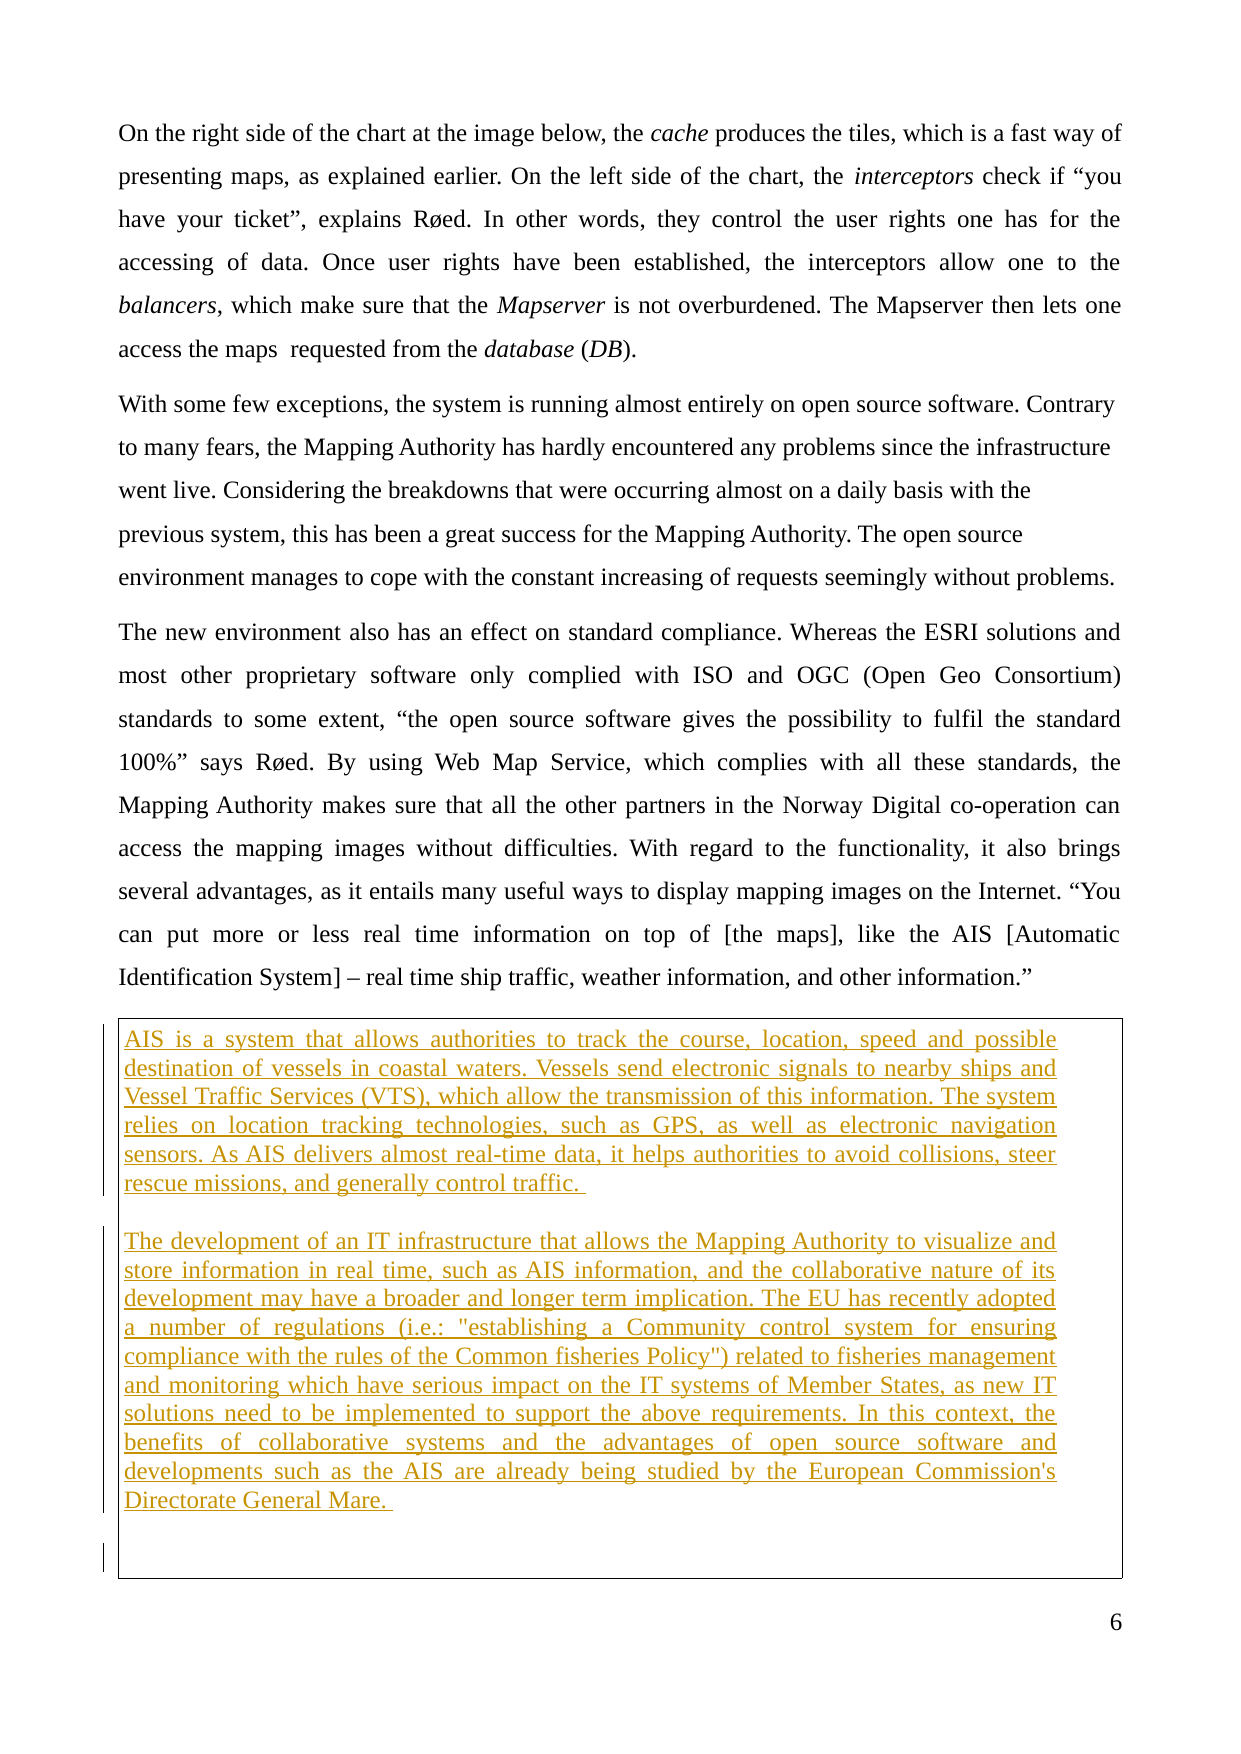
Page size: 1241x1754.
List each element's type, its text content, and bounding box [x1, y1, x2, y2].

text With some few exceptions, the system is running almost entirely on open source software. Contrary to many fears, the Mapping Authority has hardly encountered any problems since the infrastructure went live. Considering the breakdowns that were occurring almost on a daily basis with the previous system, this has been a great success for the Mapping Authority. The open source environment manages to cope with the constant increasing of requests seemingly without problems. [118, 389, 1122, 591]
text On the right side of the chart at the image below, the cache produces the tiles, which is a fast way of presenting maps, as explained earlier. On the left side of the chart, the interceptors check if “you have your ticket”, explains Røed. In other words, they control the user rights one has for the accessing of data. Once user rights have been established, the interceptors allow one to the balancers, which make sure that the Mapserver is not overburdened. The Mapserver then lets one access the maps requested from the database (DB). [118, 118, 1122, 362]
text The new environment also has an effect on standard compliance. Whereas the ESRI solutions and most other proprietary software only complied with ISO and OGC (Open Geo Consortium) standards to some extent, “the open source software gives the possibility to fulfil the standard 100%” says Røed. By using Web Map Service, which complies with all these standards, the Mapping Authority makes sure that all the other partners in the Norway Digital co-operation can access the mapping images without difficulties. With regard to the functionality, it also brings several advantages, as it entails many useful ways to display mapping images on the Internet. “You can put more or less real time information on top of [the maps], like the AIS [Automatic Identification System] – real time ship traffic, weather information, and other information.” [118, 617, 1122, 991]
table_header AIS is a system that allows authorities to track the course, location, speed and possible destination of vessels in coastal waters. Vessels send electronic signals to nearby ships and Vessel Traffic Services (VTS), which allow the transmission of this information. The system relies on location tracking technologies, such as GPS, as well as electronic navigation sensors. As AIS delivers almost real-time data, it helps authorities to avoid collisions, steer rescue missions, and generally control traffic. The development of an IT infrastructure that allows the Mapping Authority to visualize and store information in real time, such as AIS information, and the collaborative nature of its development may have a broader and longer term implication. The EU has recently adopted a number of regulations (i.e.: "establishing a Community control system for ensuring compliance with the rules of the Common fisheries Policy") related to fisheries management and monitoring which have serious impact on the IT systems of Member States, as new IT solutions need to be implemented to support the above requirements. In this context, the benefits of collaborative systems and the advantages of open source software and developments such as the AIS are already being studied by the European Commission's Directorate General Mare. [119, 1019, 1122, 1577]
